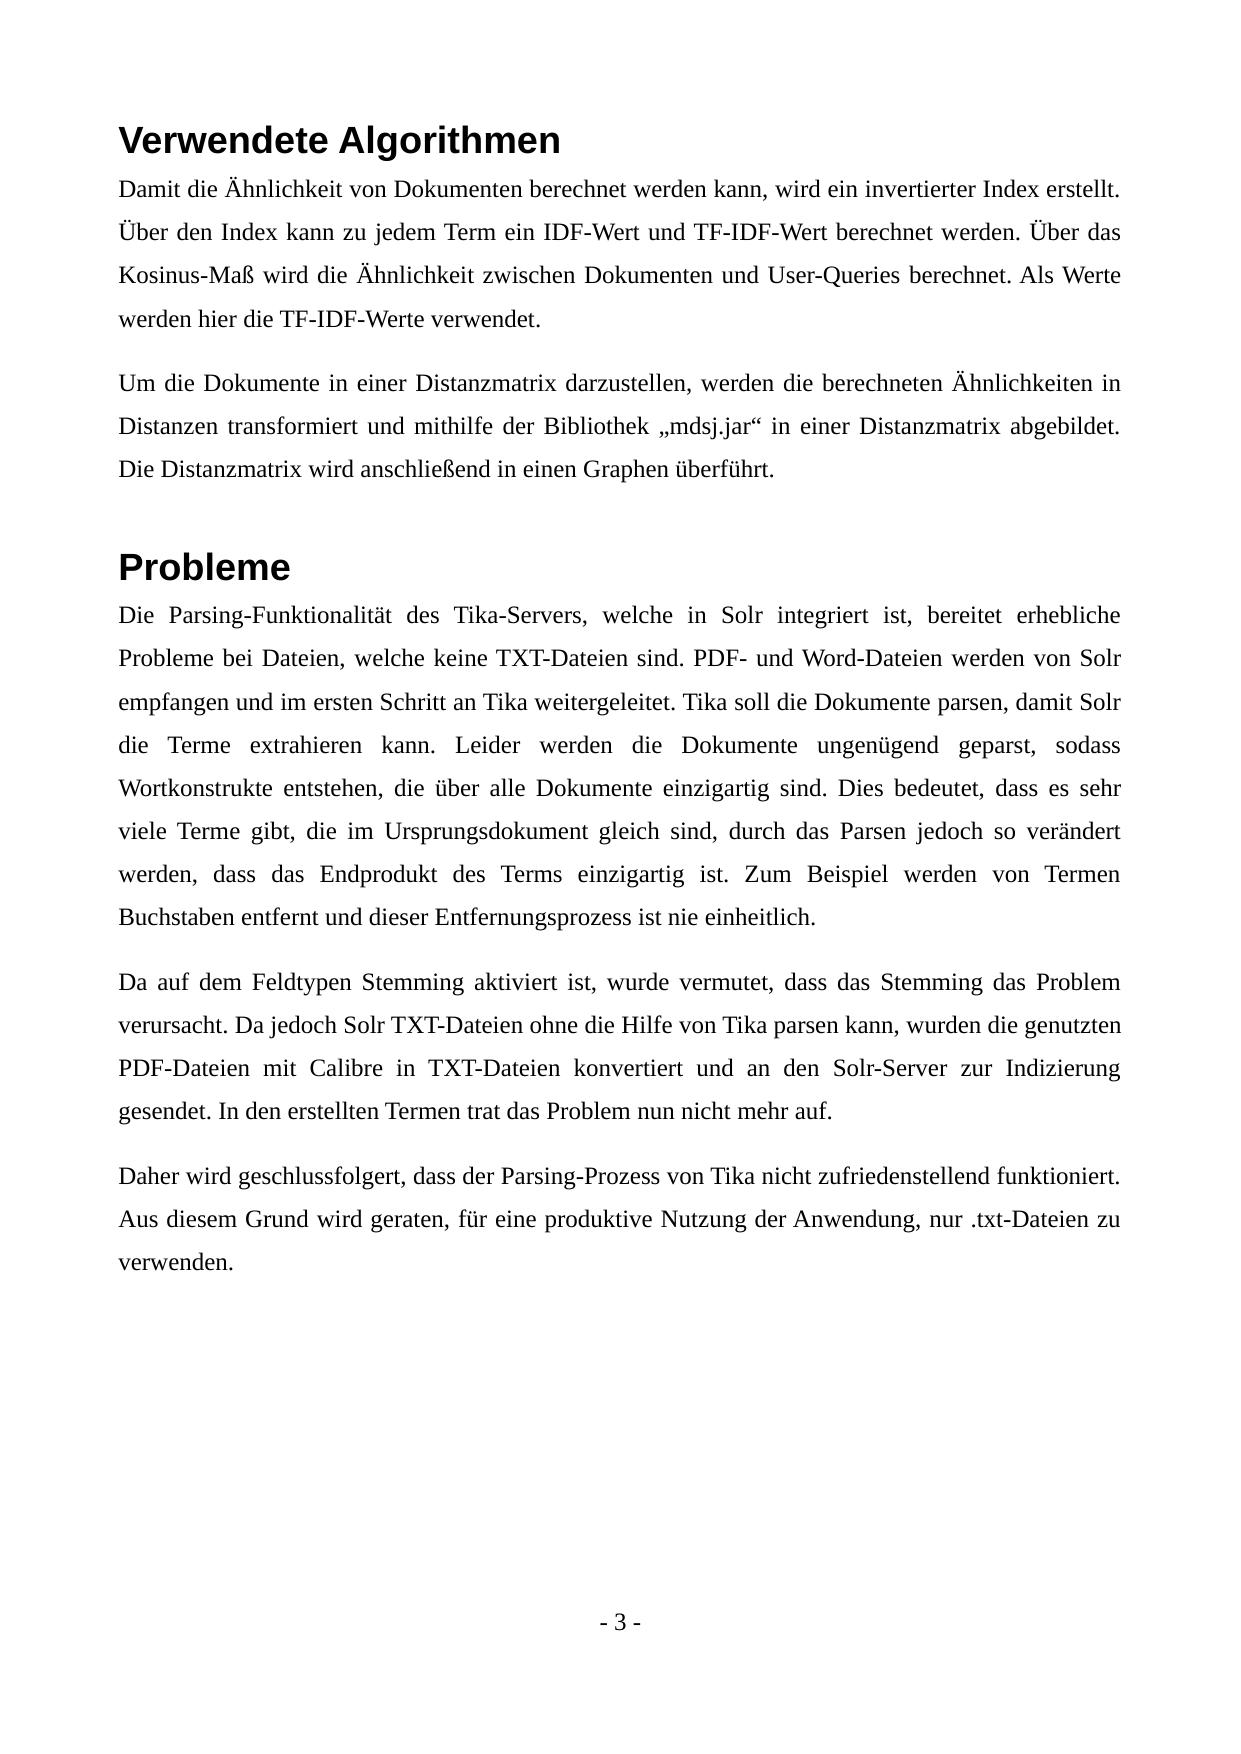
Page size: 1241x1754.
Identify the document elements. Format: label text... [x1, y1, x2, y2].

text Damit die Ähnlichkeit von Dokumenten berechnet werden kann, wird ein invertierter Index erstellt. Über den Index kann zu jedem Term ein IDF-Wert und TF-IDF-Wert berechnet werden. Über das Kosinus-Maß wird die Ähnlichkeit zwischen Dokumenten und User-Queries berechnet. Als Werte werden hier die TF-IDF-Werte verwendet. [118, 174, 1122, 332]
subtitle Probleme [118, 544, 1122, 588]
text Die Parsing-Funktionalität des Tika-Servers, welche in Solr integriert ist, bereitet erhebliche Probleme bei Dateien, welche keine TXT-Dateien sind. PDF- und Word-Dateien werden von Solr empfangen und im ersten Schritt an Tika weitergeleitet. Tika soll die Dokumente parsen, damit Solr die Terme extrahieren kann. Leider werden die Dokumente ungenügend geparst, sodass Wortkonstrukte entstehen, die über alle Dokumente einzigartig sind. Dies bedeutet, dass es sehr viele Terme gibt, die im Ursprungsdokument gleich sind, durch das Parsen jedoch so verändert werden, dass das Endprodukt des Terms einzigartig ist. Zum Beispiel werden von Termen Buchstaben entfernt und dieser Entfernungsprozess ist nie einheitlich. [118, 600, 1122, 931]
text Da auf dem Feldtypen Stemming aktiviert ist, wurde vermutet, dass das Stemming das Problem verursacht. Da jedoch Solr TXT-Dateien ohne die Hilfe von Tika parsen kann, wurden die genutzten PDF-Dateien mit Calibre in TXT-Dateien konvertiert und an den Solr-Server zur Indizierung gesendet. In den erstellten Termen trat das Problem nun nicht mehr auf. [118, 967, 1122, 1125]
subtitle Verwendete Algorithmen [118, 118, 1122, 162]
text Daher wird geschlussfolgert, dass der Parsing-Prozess von Tika nicht zufriedenstellend funktioniert. Aus diesem Grund wird geraten, für eine produktive Nutzung der Anwendung, nur .txt-Dateien zu verwenden. [118, 1161, 1122, 1276]
text Um die Dokumente in einer Distanzmatrix darzustellen, werden die berechneten Ähnlichkeiten in Distanzen transformiert und mithilfe der Bibliothek „mdsj.jar“ in einer Distanzmatrix abgebildet. Die Distanzmatrix wird anschließend in einen Graphen überführt. [118, 368, 1122, 483]
